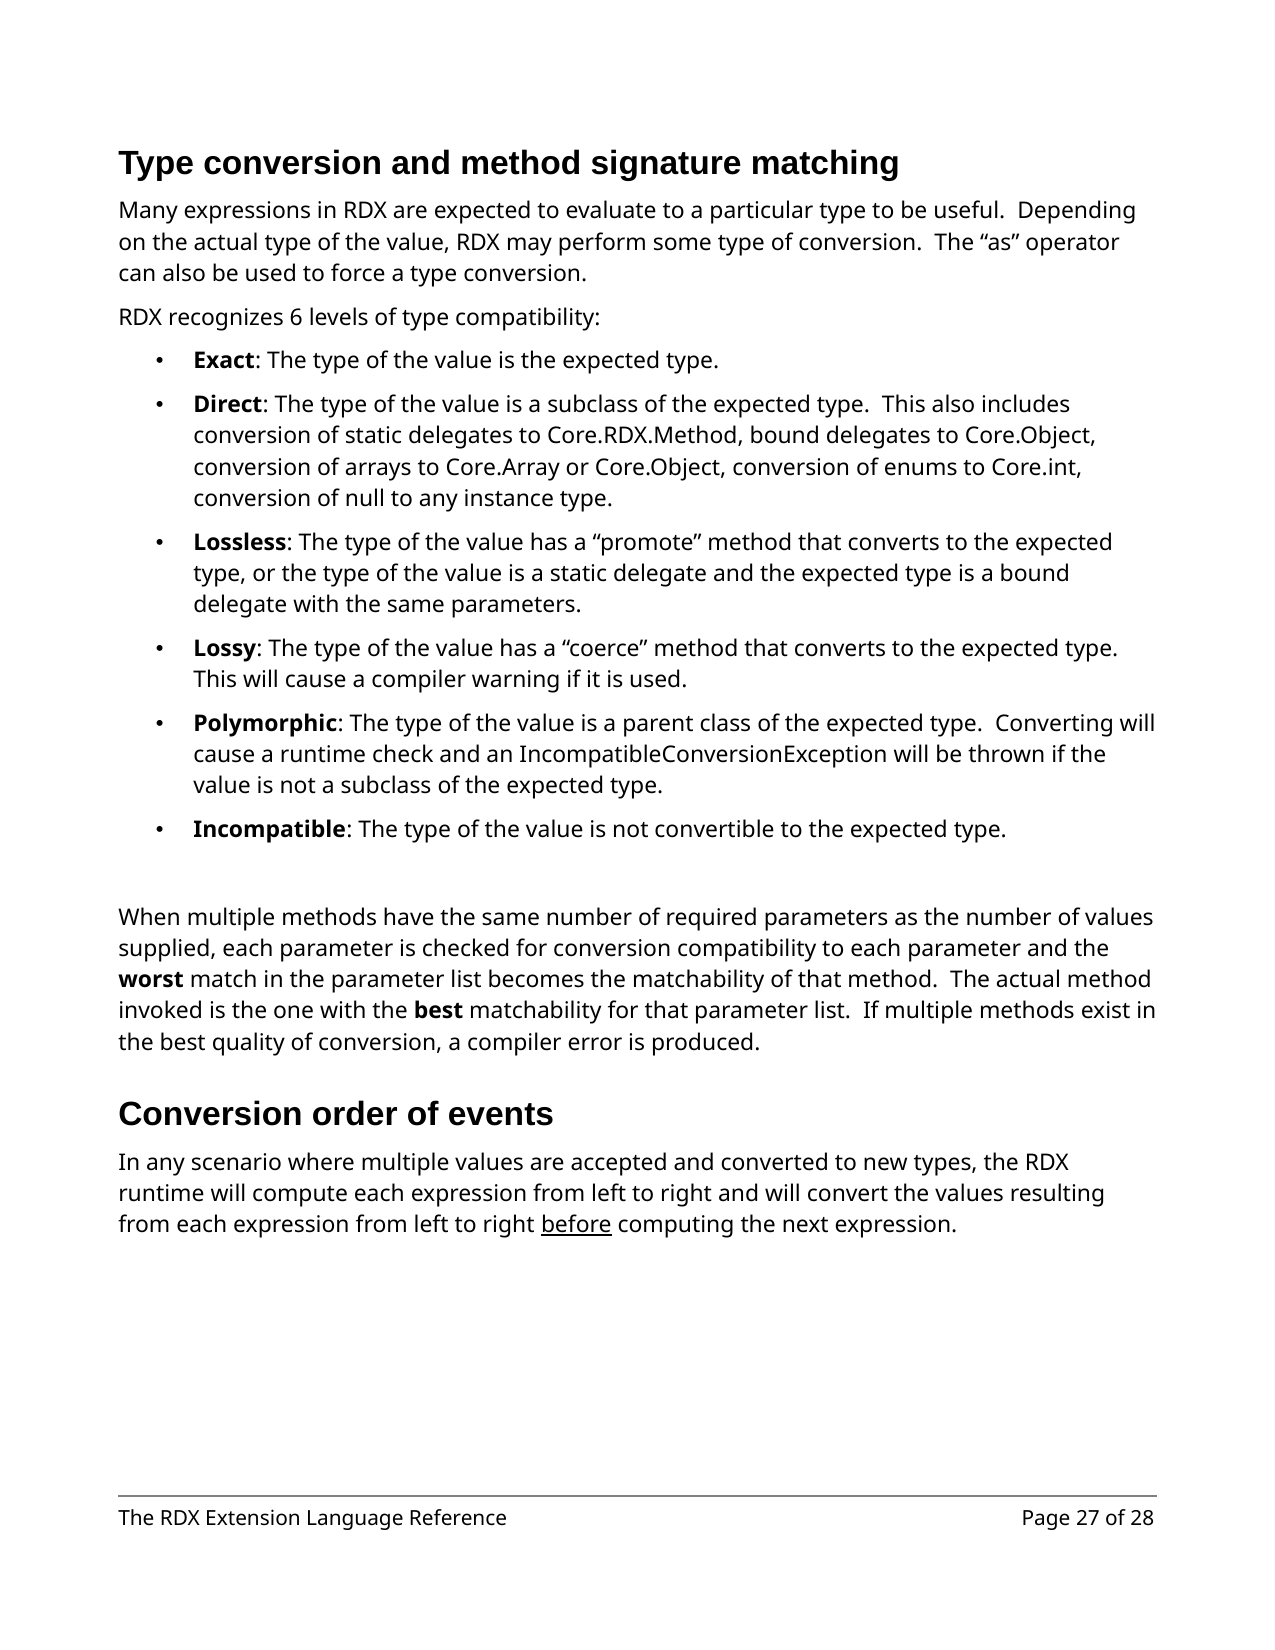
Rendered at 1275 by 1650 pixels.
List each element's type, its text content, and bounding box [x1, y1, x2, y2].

text Many expressions in RDX are expected to evaluate to a particular type to be useful. Depending on the actual type of the value, RDX may perform some type of conversion. The “as” operator can also be used to force a type conversion. [118, 194, 1157, 288]
subtitle Type conversion and method signature matching [118, 143, 1157, 182]
list Direct: The type of the value is a subclass of the expected type. This also includes conversion of static delegates to Core.RDX.Method, bound delegates to Core.Object, conversion of arrays to Core.Array or Core.Object, conversion of enums to Core.int, conversion of null to any instance type. [156, 388, 1157, 513]
list Lossy: The type of the value has a “coerce” method that converts to the expected type. This will cause a compiler warning if it is used. [156, 632, 1157, 694]
list Exact: The type of the value is the expected type. [156, 344, 1157, 376]
list Lossless: The type of the value has a “promote” method that converts to the expected type, or the type of the value is a static delegate and the expected type is a bound delegate with the same parameters. [156, 526, 1157, 619]
list Incompatible: The type of the value is not convertible to the expected type. [156, 813, 1157, 844]
text RDX recognizes 6 levels of type compatibility: [118, 301, 1157, 332]
list Polymorphic: The type of the value is a parent class of the expected type. Converting will cause a runtime check and an IncompatibleConversionException will be thrown if the value is not a subclass of the expected type. [156, 707, 1157, 801]
text In any scenario where multiple values are accepted and converted to new types, the RDX runtime will compute each expression from left to right and will convert the values resulting from each expression from left to right before computing the next expression. [118, 1145, 1157, 1239]
subtitle Conversion order of events [118, 1094, 1157, 1133]
text When multiple methods have the same number of required parameters as the number of values supplied, each parameter is checked for conversion compatibility to each parameter and the worst match in the parameter list becomes the matchability of that method. The actual method invoked is the one with the best matchability for that parameter list. If multiple methods exist in the best quality of conversion, a compiler error is produced. [118, 901, 1157, 1057]
